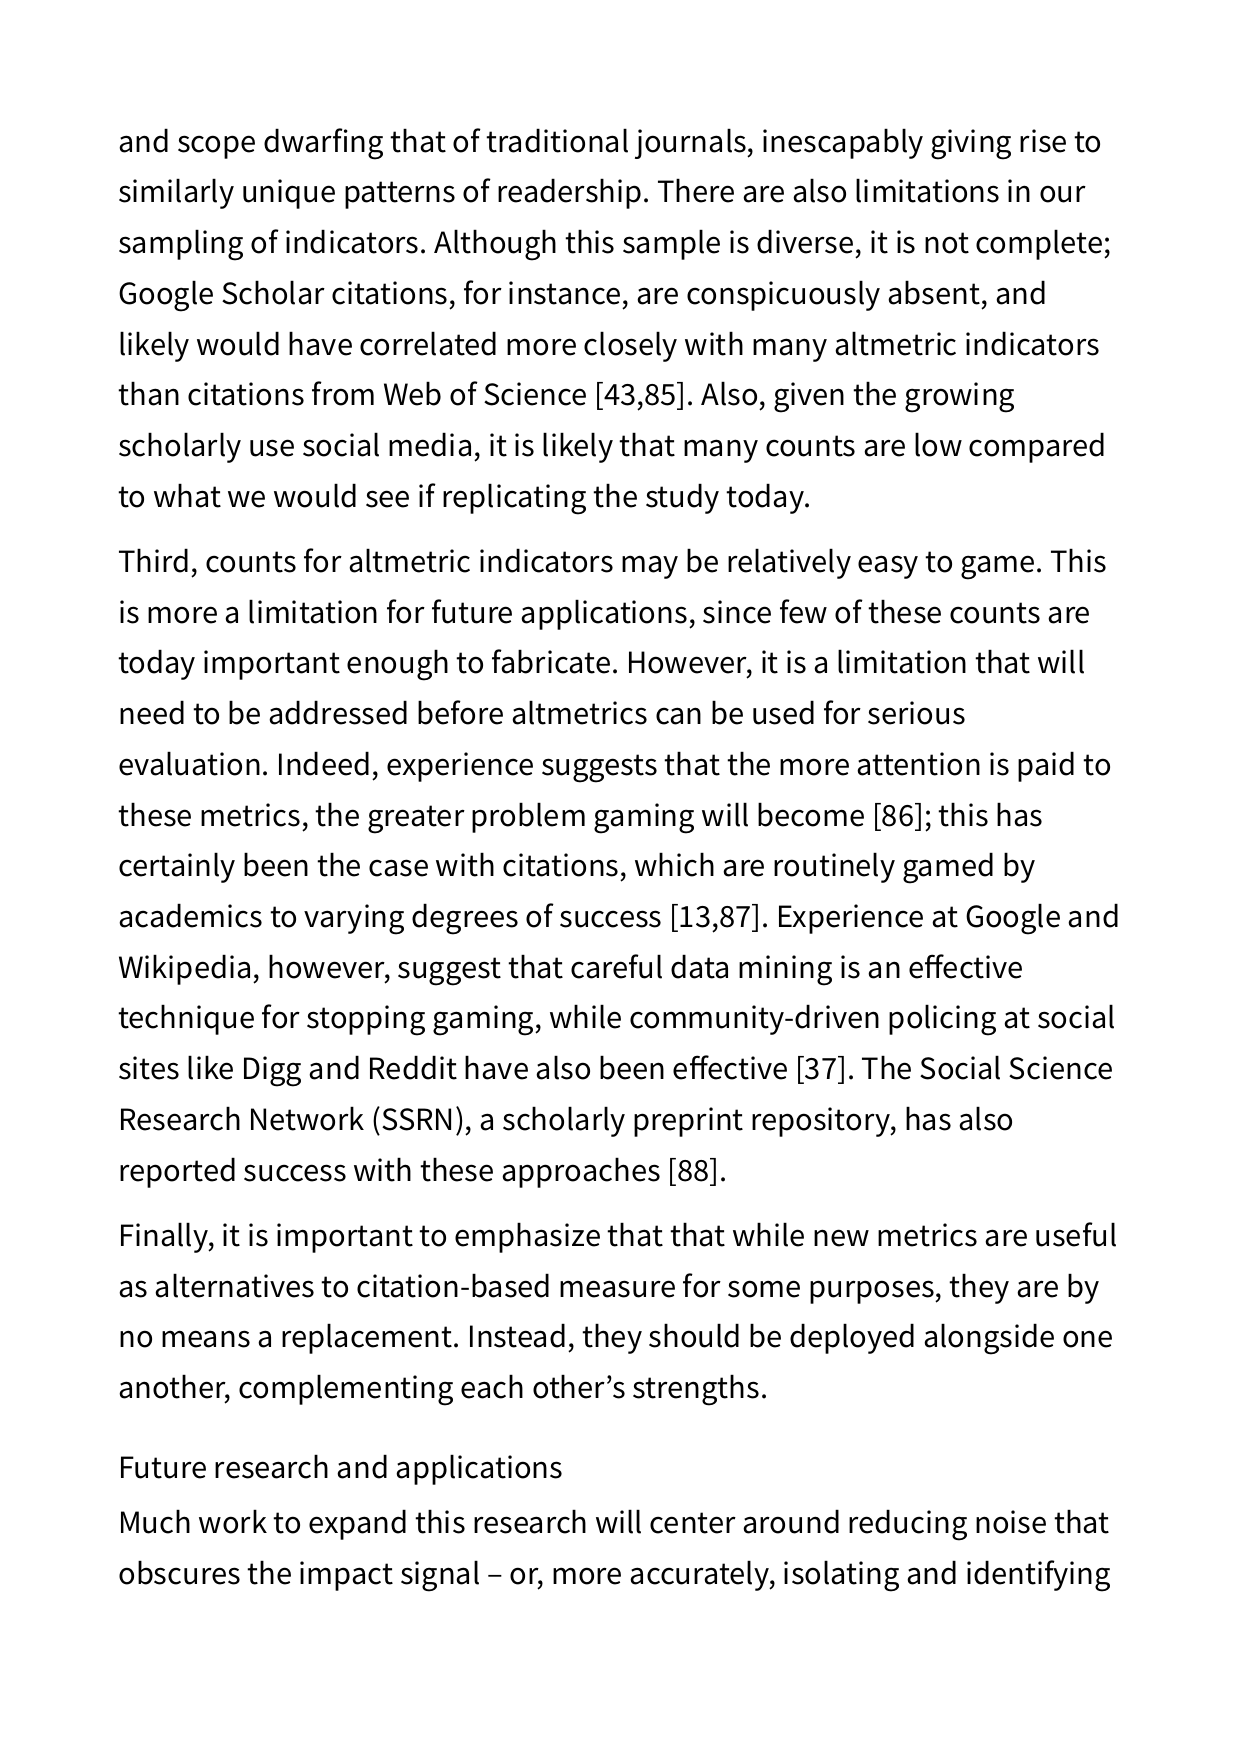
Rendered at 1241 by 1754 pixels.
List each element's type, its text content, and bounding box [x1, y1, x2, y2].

subtitle Future research and applications [118, 1445, 1122, 1487]
text and scope dwarfing that of traditional journals, inescapably giving rise to similarly unique patterns of readership. There are also limitations in our sampling of indicators. Although this sample is diverse, it is not complete; Google Scholar citations, for instance, are conspicuously absent, and likely would have correlated more closely with many altmetric indicators than citations from Web of Science [43,85]. Also, given the growing scholarly use social media, it is likely that many counts are low compared to what we would see if replicating the study today. [118, 118, 1122, 516]
text Finally, it is important to emphasize that that while new metrics are useful as alternatives to citation-based measure for some purposes, they are by no means a replacement. Instead, they should be deployed alongside one another, complementing each other’s strengths. [118, 1213, 1122, 1407]
text Much work to expand this research will center around reducing noise that obscures the impact signal – or, more accurately, isolating and identifying [118, 1499, 1122, 1592]
text Third, counts for altmetric indicators may be relatively easy to game. This is more a limitation for future applications, since few of these counts are today important enough to fabricate. However, it is a limitation that will need to be addressed before altmetrics can be used for serious evaluation. Indeed, experience suggests that the more attention is paid to these metrics, the greater problem gaming will become [86]; this has certainly been the case with citations, which are routinely gamed by academics to varying degrees of success [13,87]. Experience at Google and Wikipedia, however, suggest that careful data mining is an effective technique for stopping gaming, while community-driven policing at social sites like Digg and Reddit have also been effective [37]. The Social Science Research Network (SSRN), a scholarly preprint repository, has also reported success with these approaches [88]. [118, 538, 1122, 1189]
